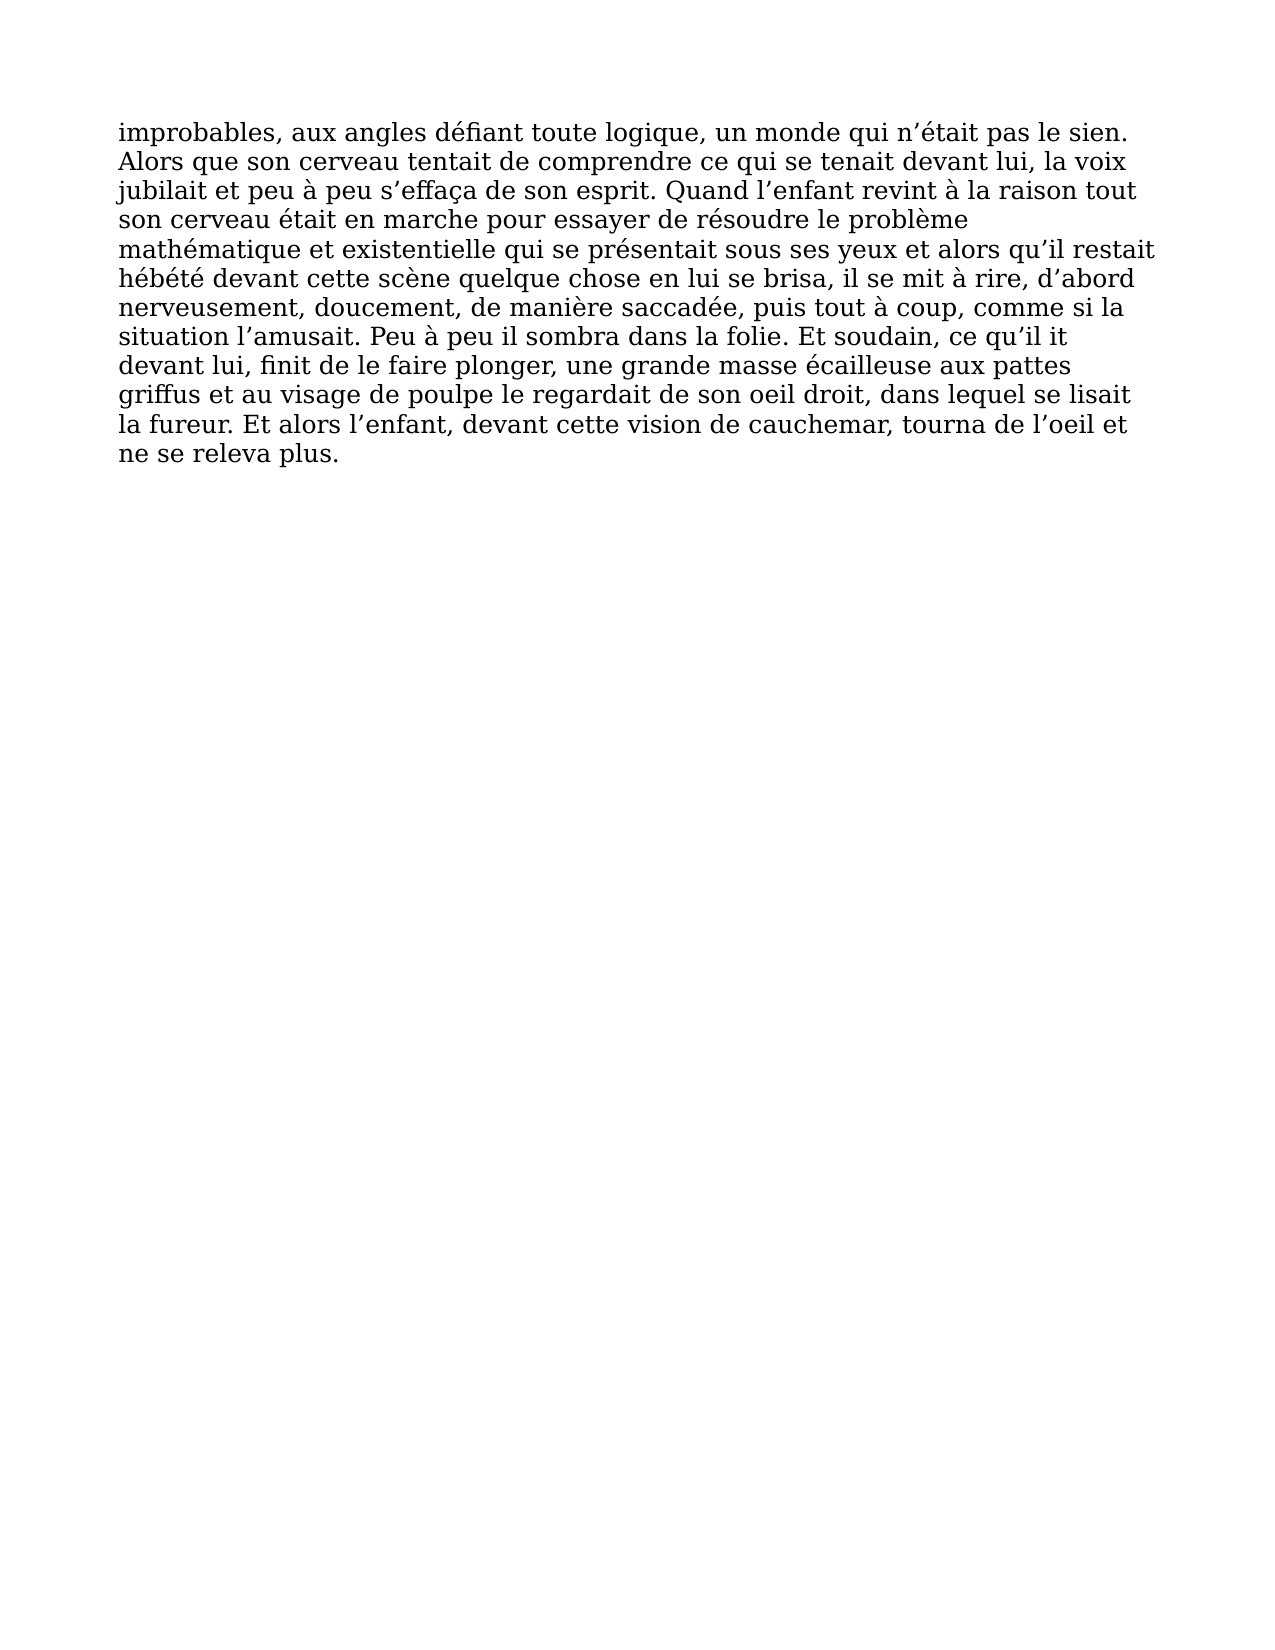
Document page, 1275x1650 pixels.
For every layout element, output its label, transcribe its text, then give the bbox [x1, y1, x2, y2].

text improbables, aux angles défiant toute logique, un monde qui n’était pas le sien. Alors que son cerveau tentait de comprendre ce qui se tenait devant lui, la voix jubilait et peu à peu s’effaça de son esprit. Quand l’enfant revint à la raison tout son cerveau était en marche pour essayer de résoudre le problème mathématique et existentielle qui se présentait sous ses yeux et alors qu’il restait hébété devant cette scène quelque chose en lui se brisa, il se mit à rire, d’abord nerveusement, doucement, de manière saccadée, puis tout à coup, comme si la situation l’amusait. Peu à peu il sombra dans la folie. Et soudain, ce qu’il it devant lui, finit de le faire plonger, une grande masse écailleuse aux pattes griffus et au visage de poulpe le regardait de son oeil droit, dans lequel se lisait la fureur. Et alors l’enfant, devant cette vision de cauchemar, tourna de l’oeil et ne se releva plus. [118, 118, 1157, 468]
